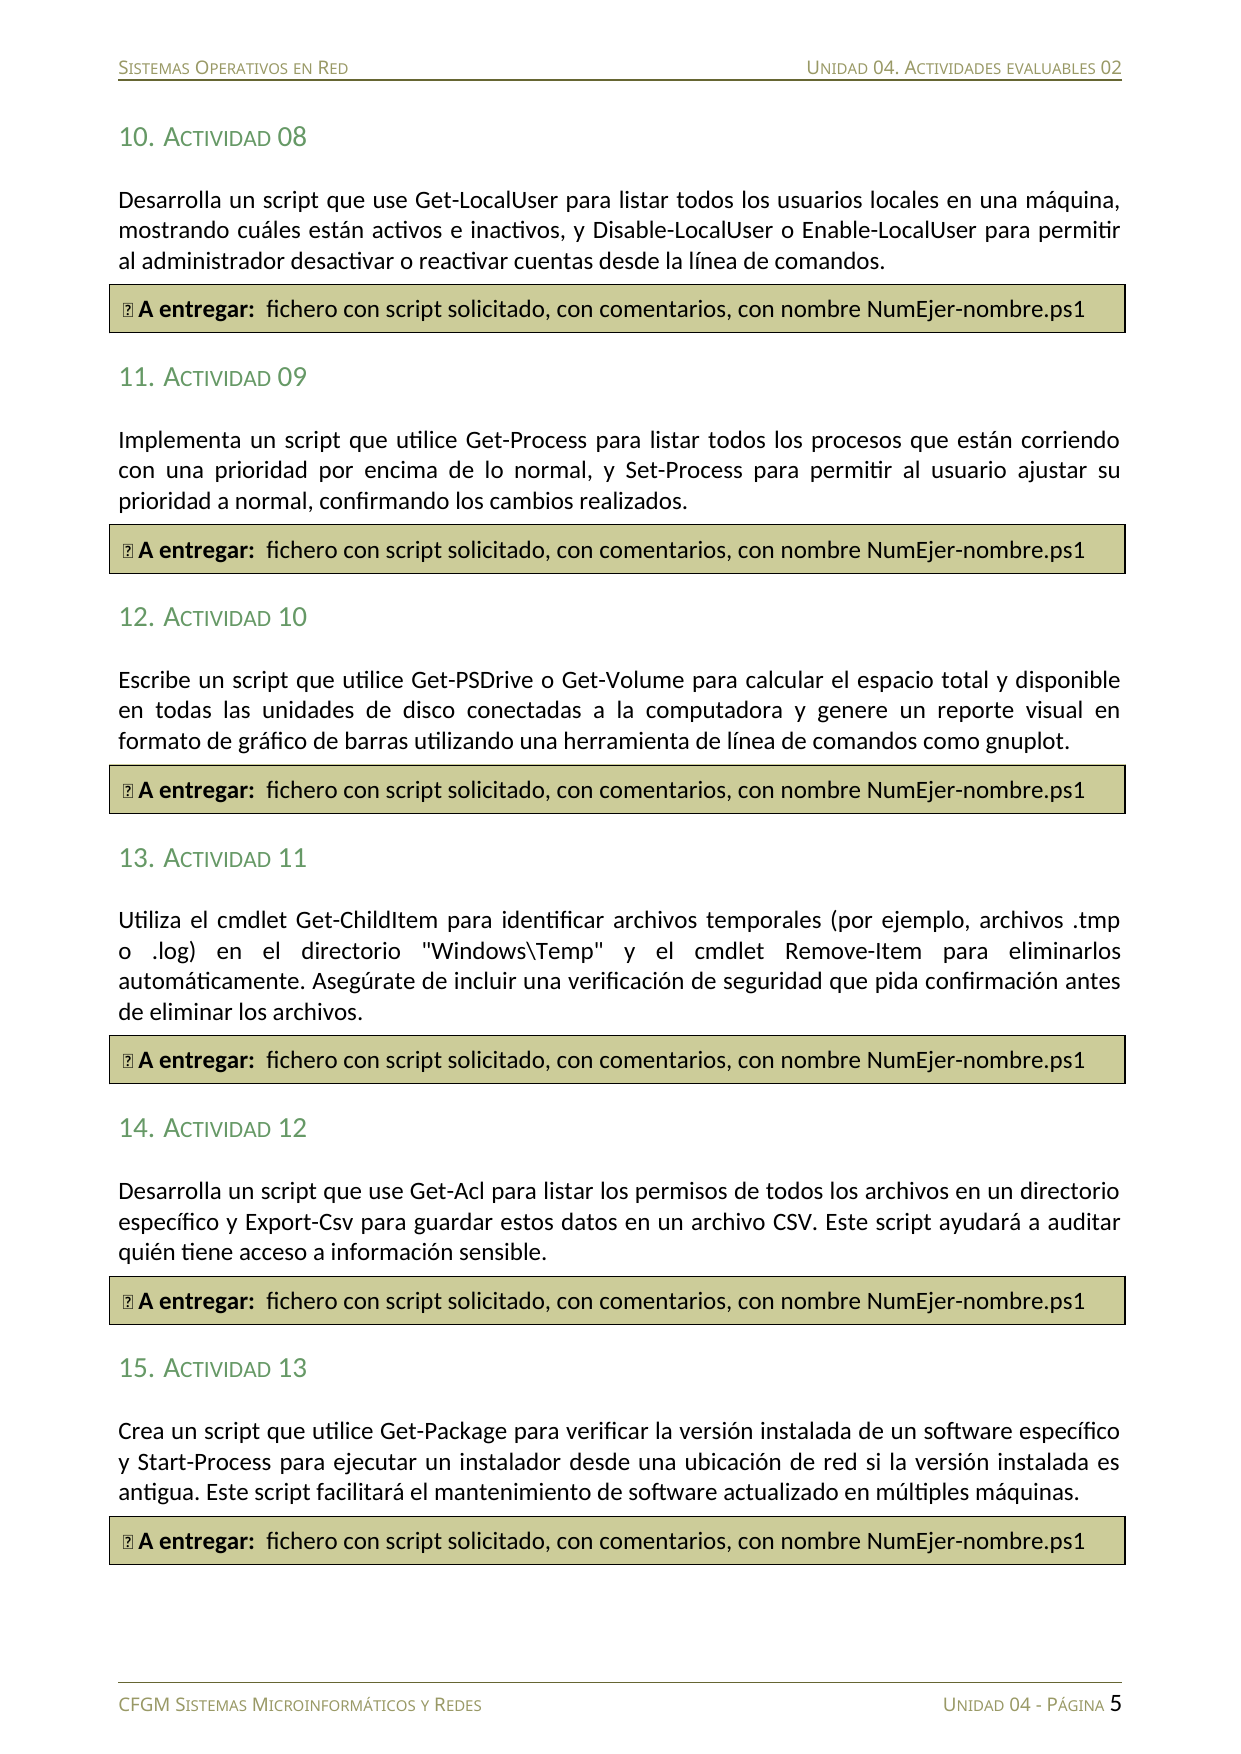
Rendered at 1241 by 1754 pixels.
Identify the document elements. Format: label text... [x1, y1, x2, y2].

text Escribe un script que utilice Get-PSDrive o Get-Volume para calcular el espacio total y disponible en todas las unidades de disco conectadas a la computadora y genere un reporte visual en formato de gráfico de barras utilizando una herramienta de línea de comandos como gnuplot. [118, 664, 1122, 756]
subtitle Actividad 09 [118, 358, 1122, 394]
text Crea un script que utilice Get-Package para verificar la versión instalada de un software específico y Start-Process para ejecutar un instalador desde una ubicación de red si la versión instalada es antigua. Este script facilitará el mantenimiento de software actualizado en múltiples máquinas. [118, 1415, 1122, 1507]
subtitle Actividad 12 [118, 1109, 1122, 1145]
subtitle Actividad 08 [118, 118, 1122, 154]
subtitle Actividad 13 [118, 1349, 1122, 1385]
text Desarrolla un script que use Get-LocalUser para listar todos los usuarios locales en una máquina, mostrando cuáles están activos e inactivos, y Disable-LocalUser o Enable-LocalUser para permitir al administrador desactivar o reactivar cuentas desde la línea de comandos. [118, 184, 1122, 275]
subtitle Actividad 10 [118, 598, 1122, 634]
text 📕 A entregar: fichero con script solicitado, con comentarios, con nombre NumEjer-nombre.ps1 [110, 1036, 1124, 1083]
text Implementa un script que utilice Get-Process para listar todos los procesos que están corriendo con una prioridad por encima de lo normal, y Set-Process para permitir al usuario ajustar su prioridad a normal, confirmando los cambios realizados. [118, 424, 1122, 516]
text 📕 A entregar: fichero con script solicitado, con comentarios, con nombre NumEjer-nombre.ps1 [110, 525, 1124, 573]
text 📕 A entregar: fichero con script solicitado, con comentarios, con nombre NumEjer-nombre.ps1 [110, 1517, 1124, 1564]
text 📕 A entregar: fichero con script solicitado, con comentarios, con nombre NumEjer-nombre.ps1 [110, 1277, 1124, 1324]
subtitle Actividad 11 [118, 839, 1122, 874]
text Utiliza el cmdlet Get-ChildItem para identificar archivos temporales (por ejemplo, archivos .tmp o .log) en el directorio "Windows\Temp" y el cmdlet Remove-Item para eliminarlos automáticamente. Asegúrate de incluir una verificación de seguridad que pida confirmación antes de eliminar los archivos. [118, 904, 1122, 1026]
text Desarrolla un script que use Get-Acl para listar los permisos de todos los archivos en un directorio específico y Export-Csv para guardar estos datos en un archivo CSV. Este script ayudará a auditar quién tiene acceso a información sensible. [118, 1175, 1122, 1267]
text 📕 A entregar: fichero con script solicitado, con comentarios, con nombre NumEjer-nombre.ps1 [110, 766, 1124, 813]
text 📕 A entregar: fichero con script solicitado, con comentarios, con nombre NumEjer-nombre.ps1 [110, 285, 1124, 332]
